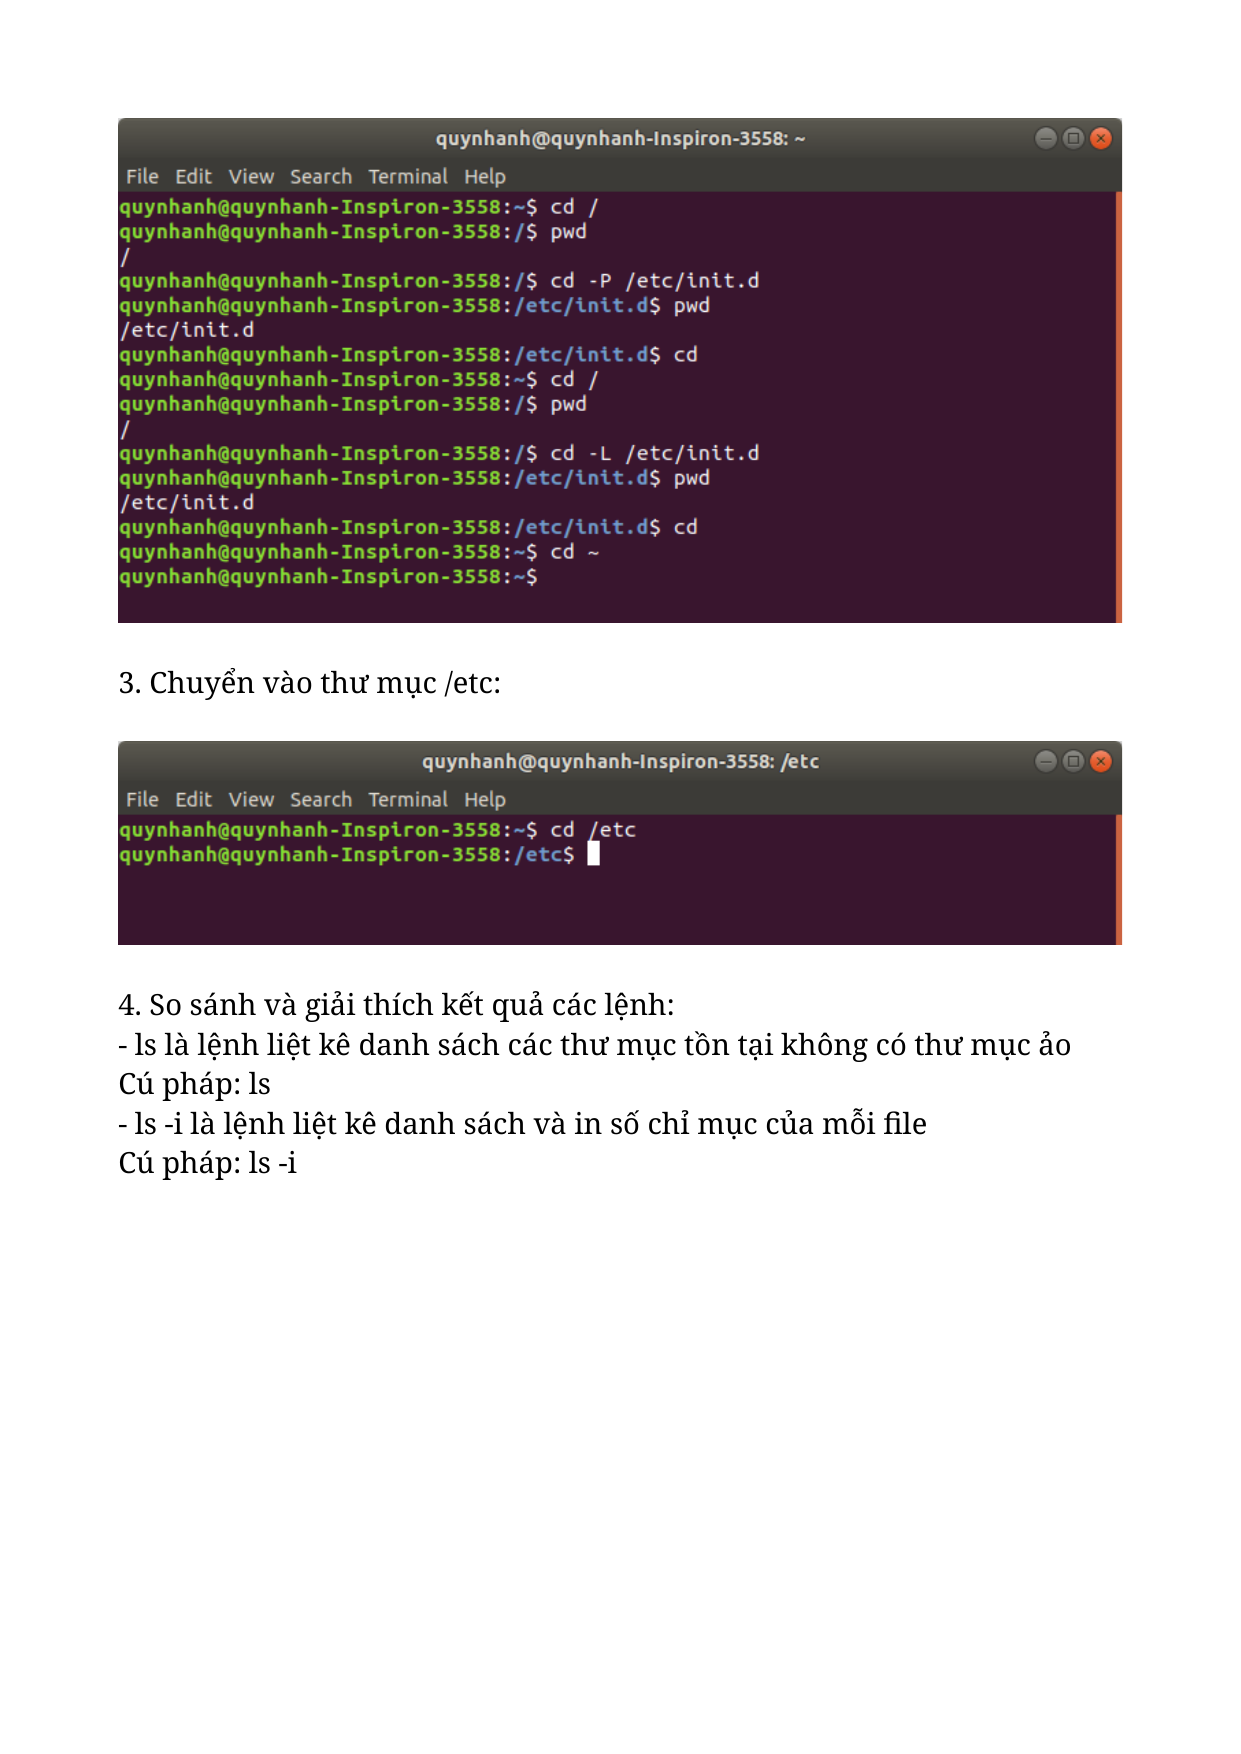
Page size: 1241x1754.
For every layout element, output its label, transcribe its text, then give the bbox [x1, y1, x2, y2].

text 4. So sánh và giải thích kết quả các lệnh: [118, 984, 1122, 1024]
text - ls là lệnh liệt kê danh sách các thư mục tồn tại không có thư mục ảo [118, 1024, 1122, 1063]
text Cú pháp: ls [118, 1063, 1122, 1103]
text - ls -i là lệnh liệt kê danh sách và in số chỉ mục của mỗi file [118, 1103, 1122, 1143]
picture [118, 741, 1123, 945]
text 3. Chuyển vào thư mục /etc: [118, 662, 1122, 702]
picture [118, 118, 1123, 623]
text Cú pháp: ls -i [118, 1143, 1122, 1182]
